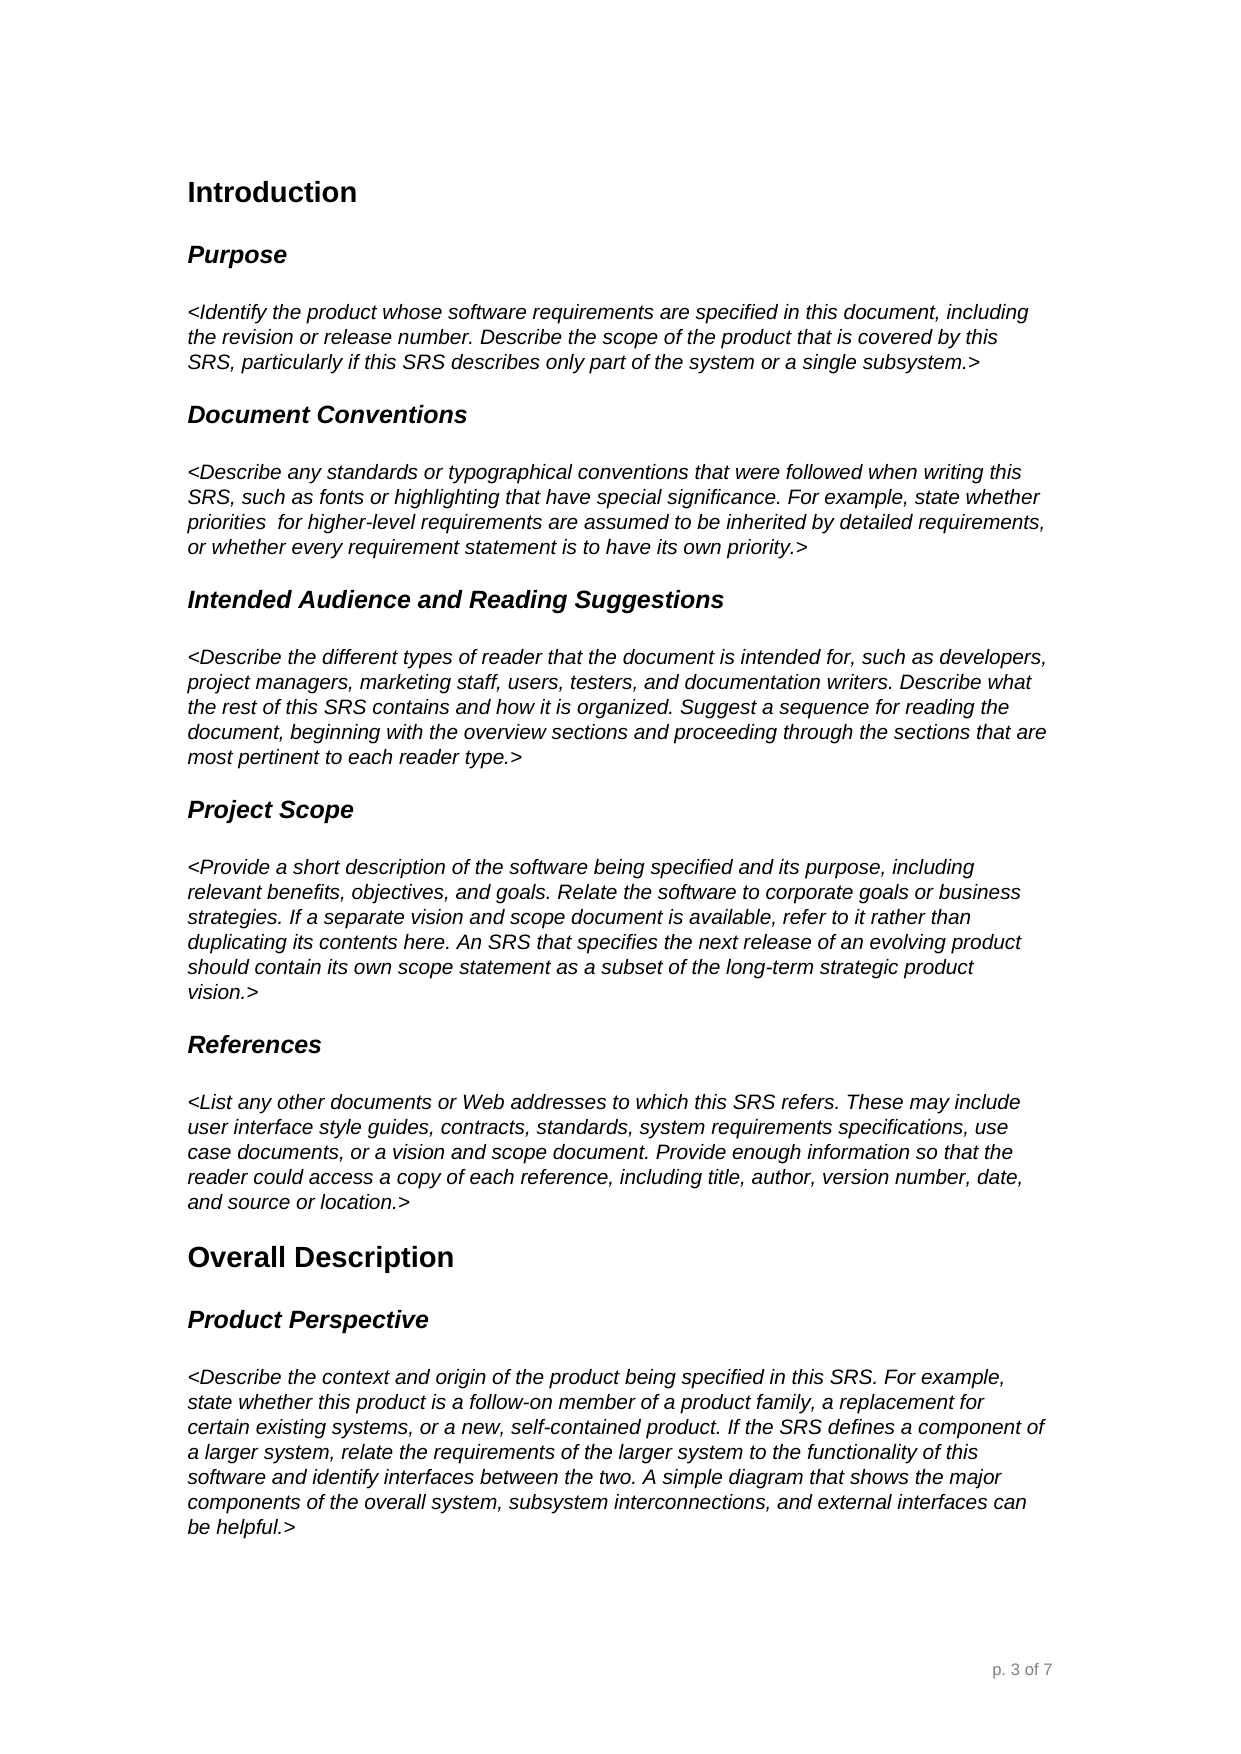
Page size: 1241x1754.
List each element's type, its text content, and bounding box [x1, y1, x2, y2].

text <Identify the product whose software requirements are specified in this document, including the revision or release number. Describe the scope of the product that is covered by this SRS, particularly if this SRS describes only part of the system or a single subsystem.> [187, 300, 1053, 375]
text <Describe the context and origin of the product being specified in this SRS. For example, state whether this product is a follow-on member of a product family, a replacement for certain existing systems, or a new, self-contained product. If the SRS defines a component of a larger system, relate the requirements of the larger system to the functionality of this software and identify interfaces between the two. A simple diagram that shows the major components of the overall system, subsystem interconnections, and external interfaces can be helpful.> [187, 1364, 1053, 1539]
text <Describe any standards or typographical conventions that were followed when writing this SRS, such as fonts or highlighting that have special significance. For example, state whether priorities for higher-level requirements are assumed to be inherited by detailed requirements, or whether every requirement statement is to have its own priority.> [187, 460, 1053, 560]
subtitle Overall Description [187, 1240, 1053, 1273]
subtitle Product Perspective [187, 1304, 1053, 1333]
subtitle Project Scope [187, 795, 1053, 823]
subtitle Introduction [187, 175, 1053, 208]
subtitle Intended Audience and Reading Suggestions [187, 585, 1053, 613]
subtitle Purpose [187, 240, 1053, 268]
text <List any other documents or Web addresses to which this SRS refers. These may include user interface style guides, contracts, standards, system requirements specifications, use case documents, or a vision and scope document. Provide enough information so that the reader could access a copy of each reference, including title, author, version number, date, and source or location.> [187, 1090, 1053, 1215]
subtitle Document Conventions [187, 400, 1053, 428]
subtitle References [187, 1030, 1053, 1058]
text <Describe the different types of reader that the document is intended for, such as developers, project managers, marketing staff, users, testers, and documentation writers. Describe what the rest of this SRS contains and how it is organized. Suggest a sequence for reading the document, beginning with the overview sections and proceeding through the sections that are most pertinent to each reader type.> [187, 645, 1053, 770]
text <Provide a short description of the software being specified and its purpose, including relevant benefits, objectives, and goals. Relate the software to corporate goals or business strategies. If a separate vision and scope document is available, refer to it rather than duplicating its contents here. An SRS that specifies the next release of an evolving product should contain its own scope statement as a subset of the long-term strategic product vision.> [187, 855, 1053, 1005]
